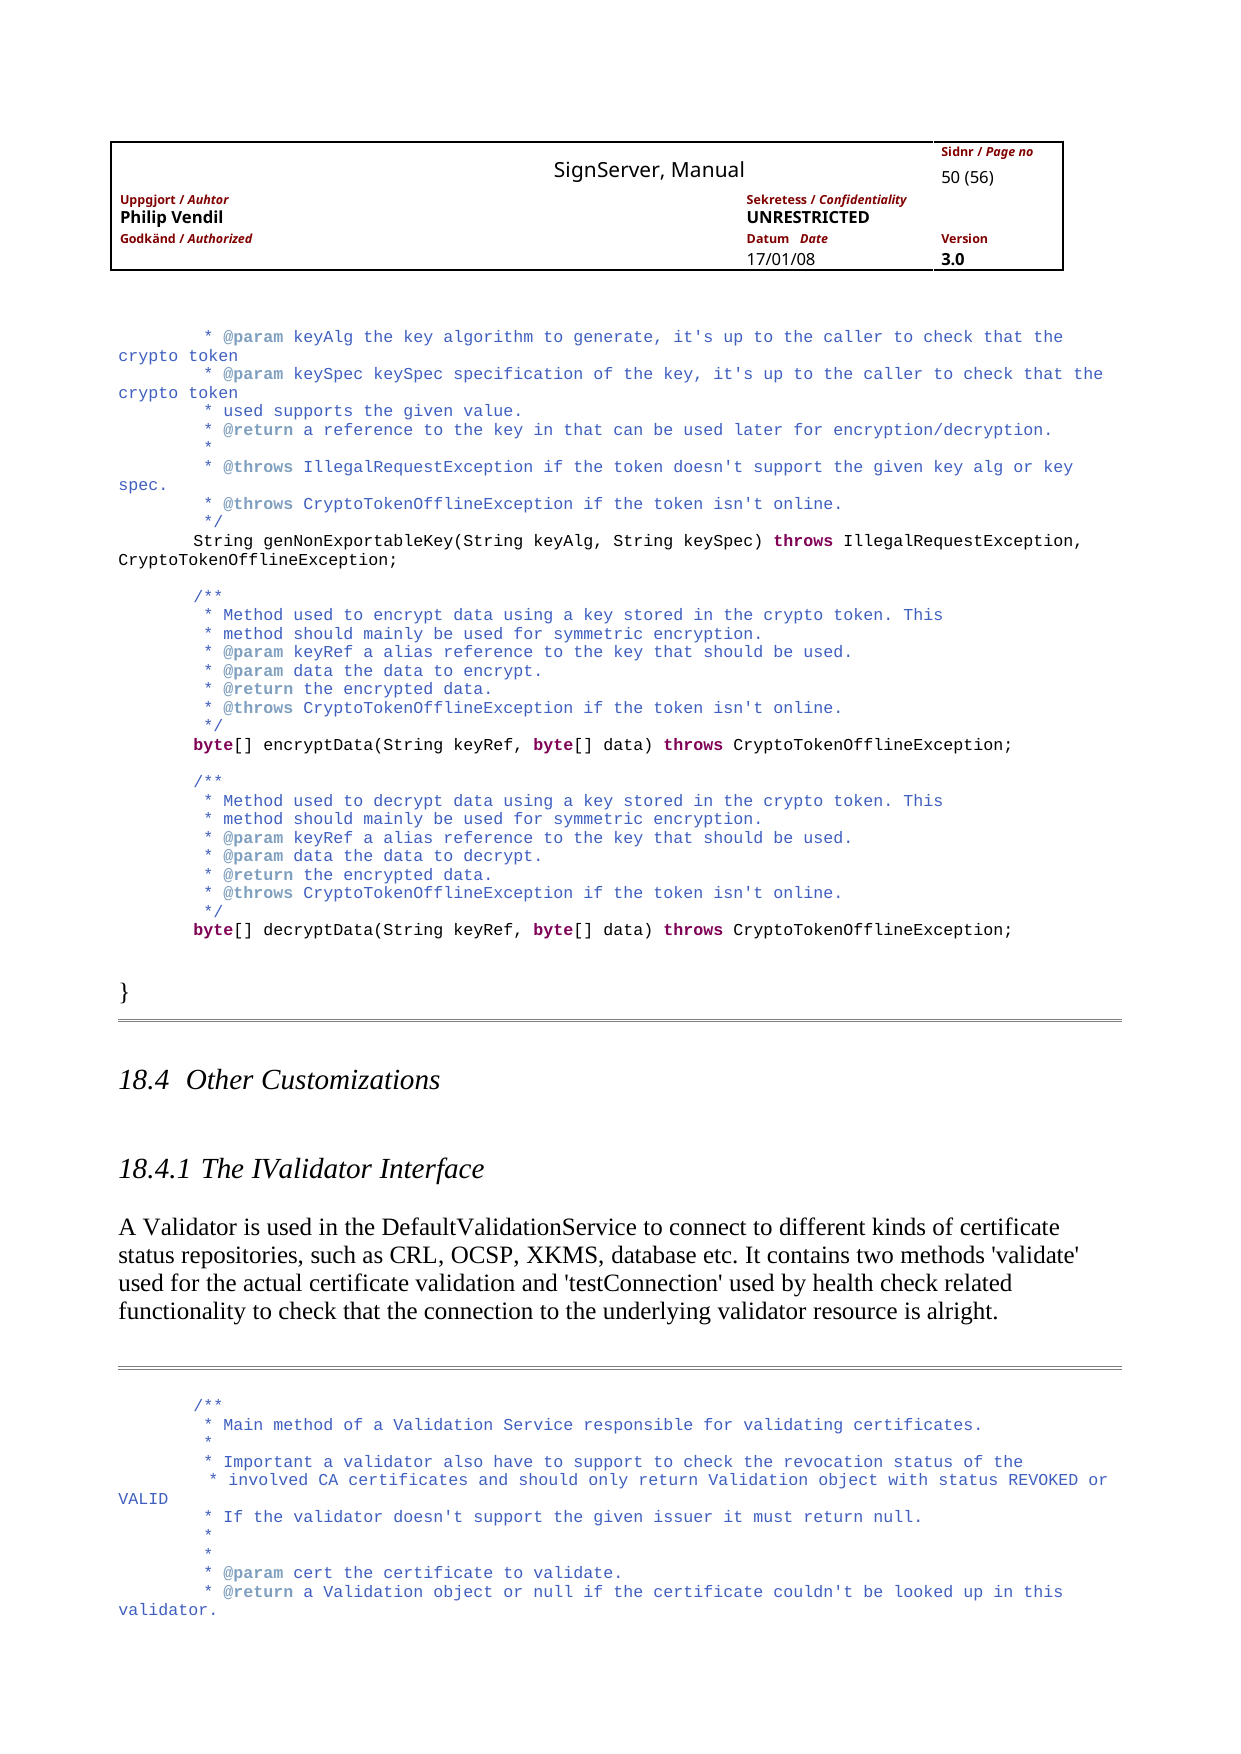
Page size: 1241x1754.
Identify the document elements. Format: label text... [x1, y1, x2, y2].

text byte[] decryptData(String keyRef, byte[] data) throws CryptoTokenOfflineException; [118, 922, 1122, 941]
text * Main method of a Validation Service responsible for validating certificates. [118, 1417, 1122, 1435]
text * method should mainly be used for symmetric encryption. [118, 626, 1122, 644]
text * @throws CryptoTokenOfflineException if the token isn't online. [118, 885, 1122, 904]
text String genNonExportableKey(String keyAlg, String keySpec) throws IllegalRequestException, CryptoTokenOfflineException; [118, 533, 1122, 570]
text * @param keySpec keySpec specification of the key, it's up to the caller to check that the crypto token [118, 366, 1122, 403]
text /** [118, 588, 1122, 607]
text * @param data the data to encrypt. [118, 663, 1122, 681]
text * @throws CryptoTokenOfflineException if the token isn't online. [118, 700, 1122, 718]
text } [118, 978, 1122, 1006]
text byte[] encryptData(String keyRef, byte[] data) throws CryptoTokenOfflineException; [118, 737, 1122, 755]
text */ [118, 718, 1122, 737]
text * @throws IllegalRequestException if the token doesn't support the given key alg or key spec. [118, 459, 1122, 496]
text */ [118, 904, 1122, 922]
text * used supports the given value. [118, 403, 1122, 422]
text * method should mainly be used for symmetric encryption. [118, 811, 1122, 829]
text * @return a reference to the key in that can be used later for encryption/decryption. [118, 422, 1122, 440]
text * [118, 440, 1122, 459]
text * @param cert the certificate to validate. [118, 1565, 1122, 1583]
text * @return a Validation object or null if the certificate couldn't be looked up in this validator. [118, 1583, 1122, 1621]
text * @param keyRef a alias reference to the key that should be used. [118, 644, 1122, 663]
text * @param keyRef a alias reference to the key that should be used. [118, 829, 1122, 848]
text * @return the encrypted data. [118, 681, 1122, 700]
text A Validator is used in the DefaultValidationService to connect to different kinds of certificate status repositories, such as CRL, OCSP, XKMS, database etc. It contains two methods 'validate' used for the actual certificate validation and 'testConnection' used by health check related functionality to check that the connection to the underlying validator resource is alright. [118, 1213, 1122, 1325]
text * [118, 1528, 1122, 1546]
subtitle Other Customizations [118, 1064, 1122, 1096]
text * [118, 1435, 1122, 1454]
text * @return the encrypted data. [118, 867, 1122, 885]
text * @param data the data to decrypt. [118, 848, 1122, 867]
text * involved CA certificates and should only return Validation object with status REVOKED or VALID [118, 1472, 1122, 1509]
text * Important a validator also have to support to check the revocation status of the [118, 1454, 1122, 1472]
text * If the validator doesn't support the given issuer it must return null. [118, 1509, 1122, 1528]
text */ [118, 514, 1122, 533]
text * @throws CryptoTokenOfflineException if the token isn't online. [118, 496, 1122, 514]
subtitle The IValidator Interface [118, 1152, 1122, 1185]
text * [118, 1546, 1122, 1565]
text * Method used to encrypt data using a key stored in the crypto token. This [118, 607, 1122, 626]
text /** [118, 1398, 1122, 1417]
text * Method used to decrypt data using a key stored in the crypto token. This [118, 792, 1122, 811]
text * @param keyAlg the key algorithm to generate, it's up to the caller to check that the crypto token [118, 329, 1122, 366]
text /** [118, 774, 1122, 792]
